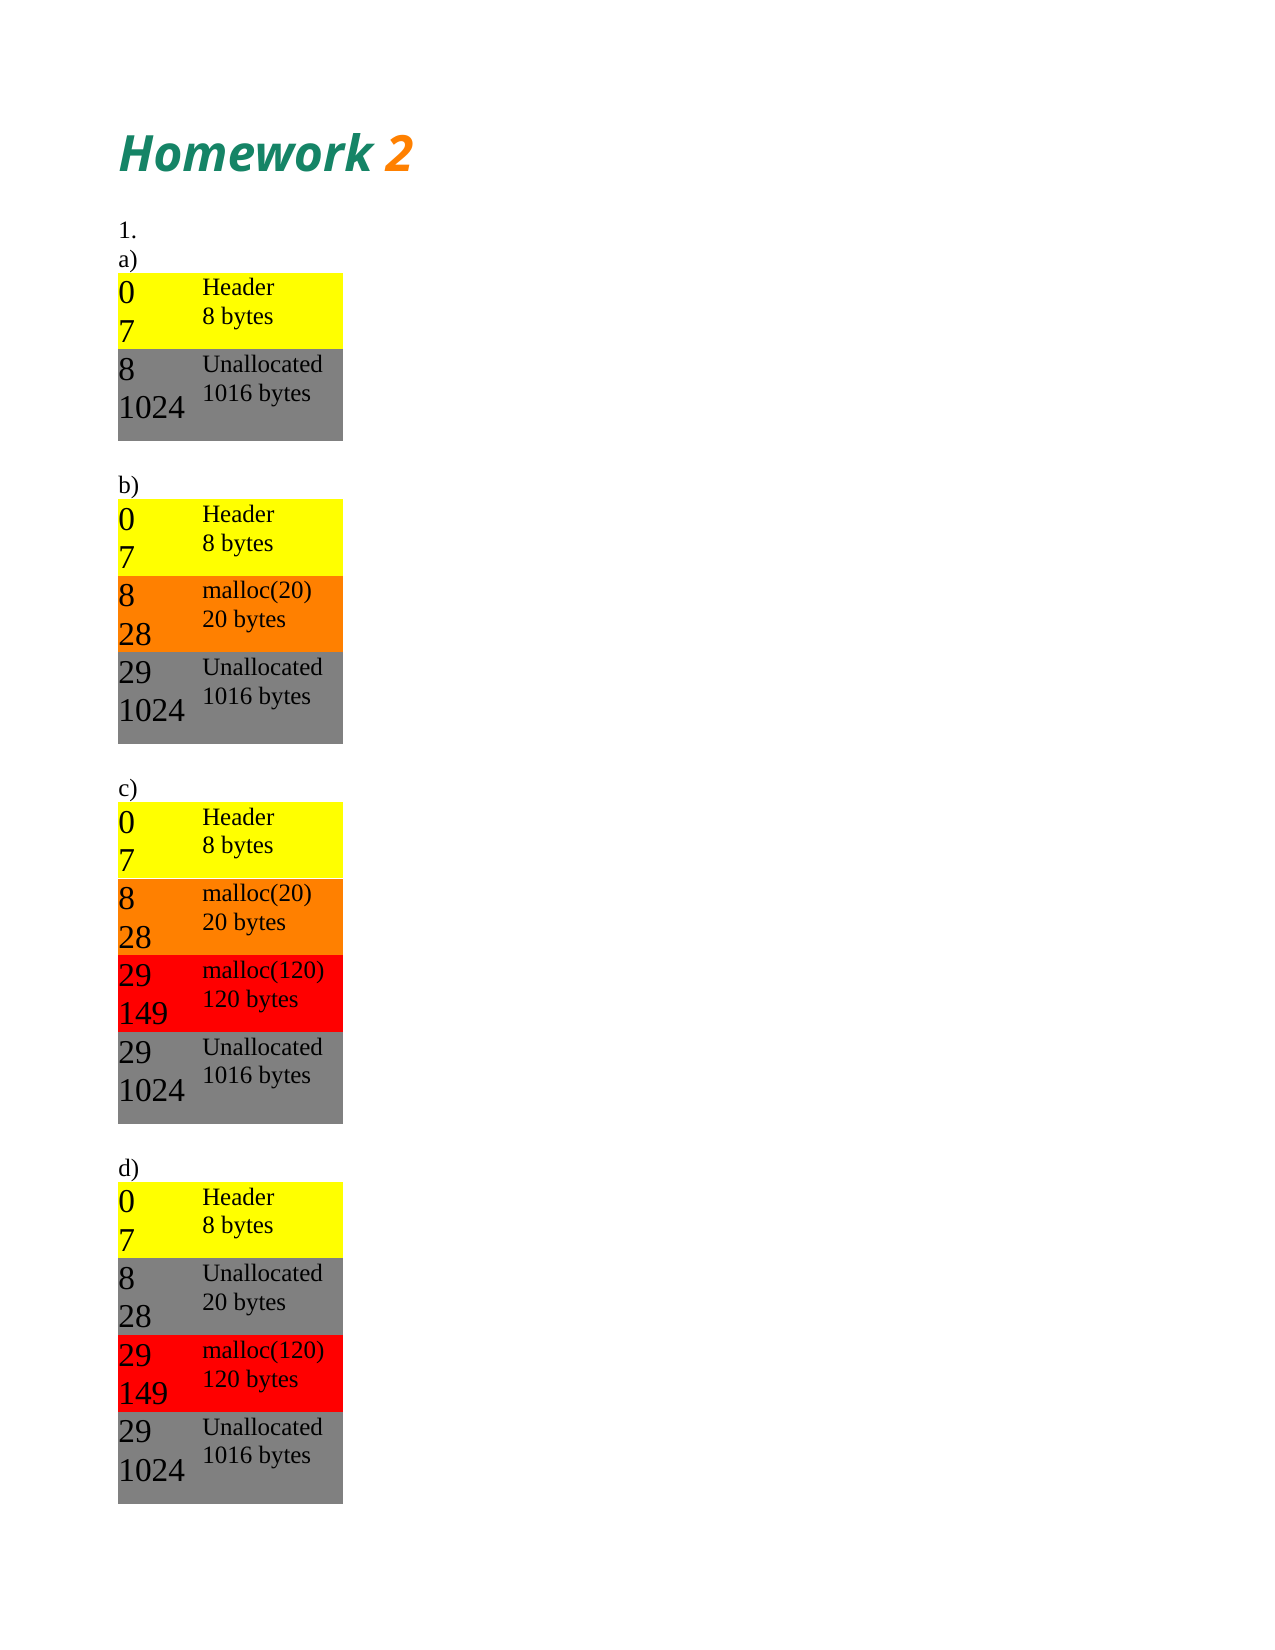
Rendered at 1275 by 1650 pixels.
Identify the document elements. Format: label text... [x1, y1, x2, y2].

table_cell 29 149 [118, 1335, 202, 1412]
table_cell 8 28 [118, 879, 202, 955]
table_header 0 7 [118, 802, 202, 878]
table_cell 29 1024 [118, 1032, 202, 1124]
table_header Header 8 bytes [202, 273, 343, 349]
table_cell 8 28 [118, 576, 202, 652]
table_cell malloc(20) 20 bytes [202, 879, 343, 955]
table_header Header 8 bytes [202, 499, 343, 576]
table_cell Unallocated 1016 bytes [202, 1412, 343, 1504]
table_header 0 7 [118, 273, 202, 349]
table_cell Unallocated 1016 bytes [202, 349, 343, 441]
table_cell 29 1024 [118, 1412, 202, 1504]
table_header Header 8 bytes [202, 802, 343, 878]
text c) [118, 773, 1157, 802]
table_cell Unallocated 20 bytes [202, 1258, 343, 1335]
table_cell 8 28 [118, 1258, 202, 1335]
text Homework 2 [118, 118, 1157, 186]
table_cell 29 1024 [118, 652, 202, 744]
table_header 0 7 [118, 499, 202, 576]
text 1. [118, 215, 1157, 244]
table_cell Unallocated 1016 bytes [202, 652, 343, 744]
table_cell malloc(120) 120 bytes [202, 955, 343, 1032]
table_cell Unallocated 1016 bytes [202, 1032, 343, 1124]
table_cell malloc(20) 20 bytes [202, 576, 343, 652]
text a) [118, 244, 1157, 272]
text d) [118, 1153, 1157, 1182]
table_header 0 7 [118, 1182, 202, 1258]
table_cell 8 1024 [118, 349, 202, 441]
table_header Header 8 bytes [202, 1182, 343, 1258]
table_cell malloc(120) 120 bytes [202, 1335, 343, 1412]
table_cell 29 149 [118, 955, 202, 1032]
text b) [118, 470, 1157, 499]
